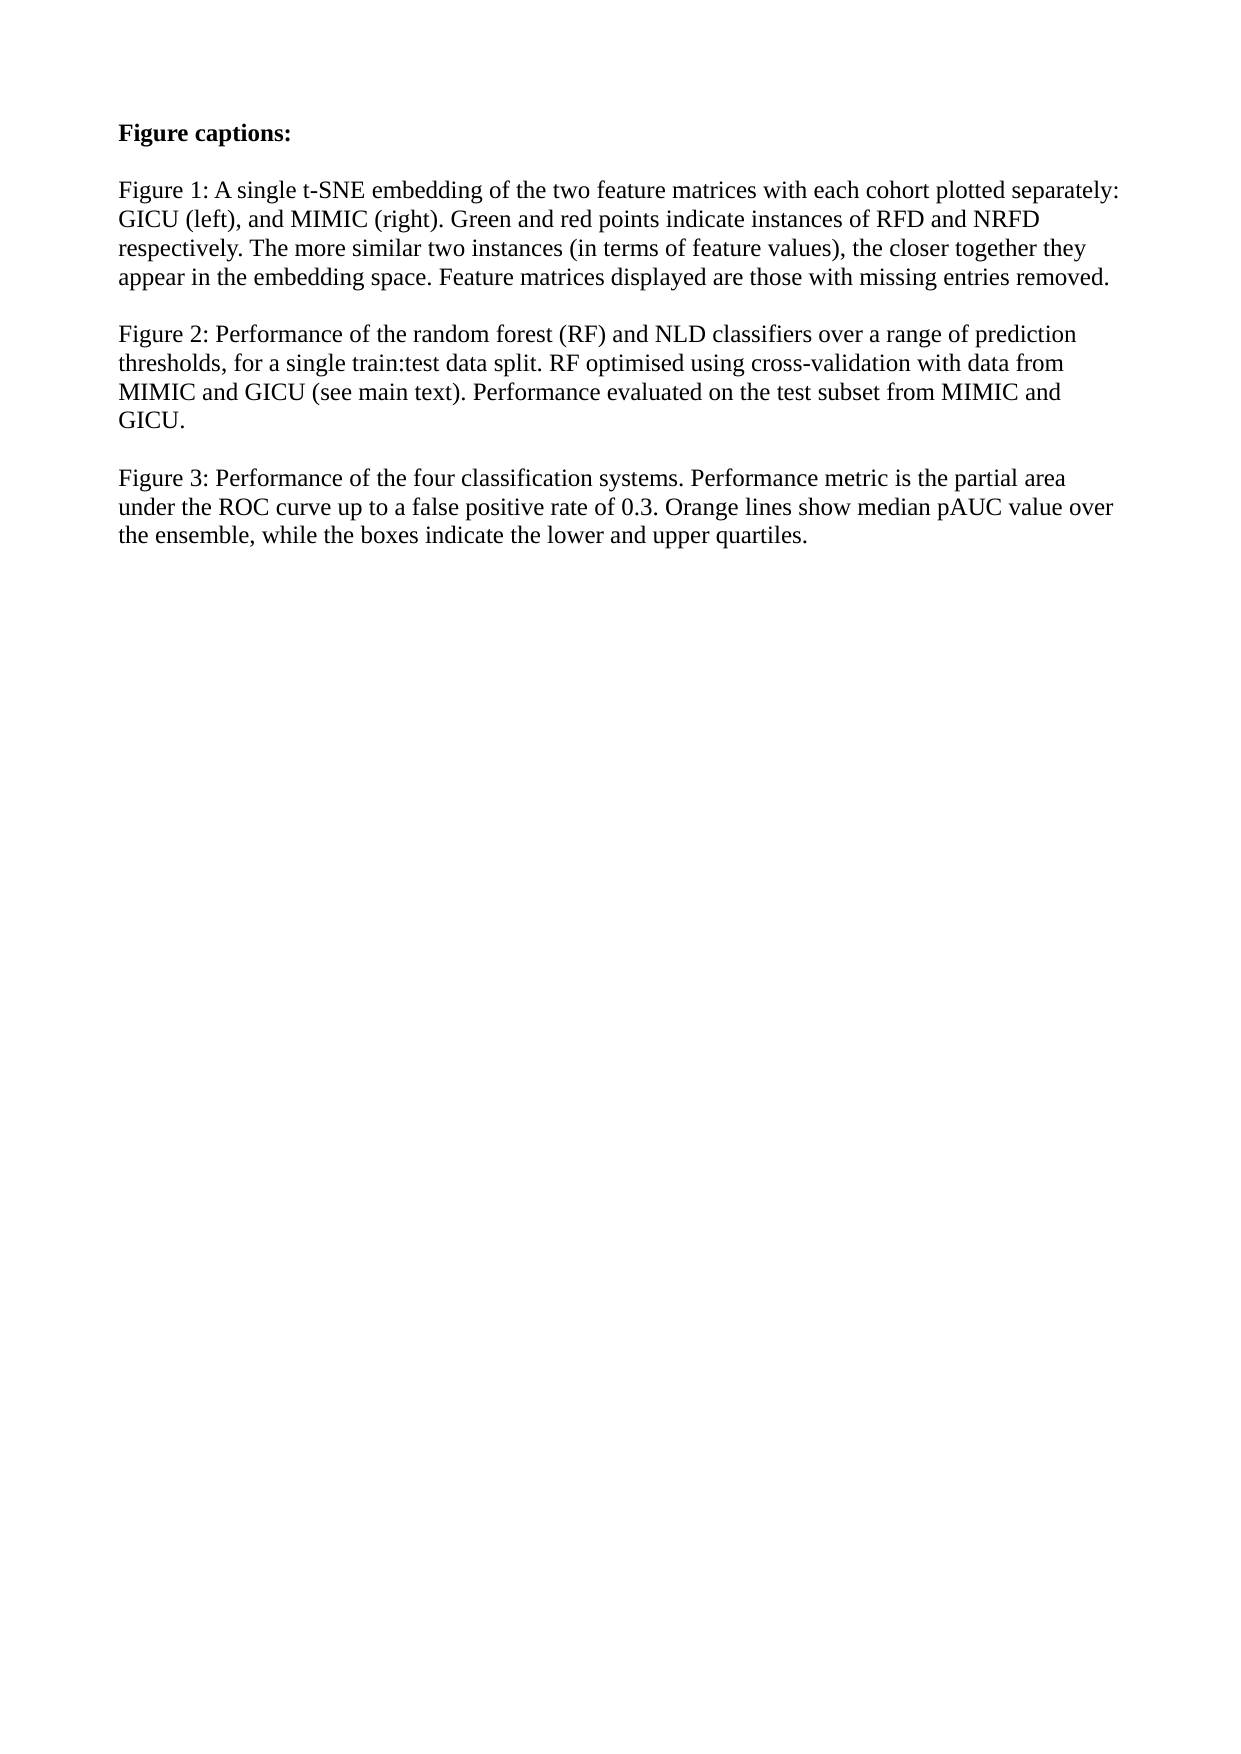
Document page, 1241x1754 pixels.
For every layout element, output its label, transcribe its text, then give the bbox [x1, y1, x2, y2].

text Figure 2: Performance of the random forest (RF) and NLD classifiers over a range of prediction thresholds, for a single train:test data split. RF optimised using cross-validation with data from MIMIC and GICU (see main text). Performance evaluated on the test subset from MIMIC and GICU. [118, 319, 1122, 434]
text Figure 3: Performance of the four classification systems. Performance metric is the partial area under the ROC curve up to a false positive rate of 0.3. Orange lines show median pAUC value over the ensemble, while the boxes indicate the lower and upper quartiles. [118, 463, 1122, 549]
text Figure captions: [118, 118, 1122, 147]
text Figure 1: A single t-SNE embedding of the two feature matrices with each cohort plotted separately: GICU (left), and MIMIC (right). Green and red points indicate instances of RFD and NRFD respectively. The more similar two instances (in terms of feature values), the closer together they appear in the embedding space. Feature matrices displayed are those with missing entries removed. [118, 176, 1122, 291]
